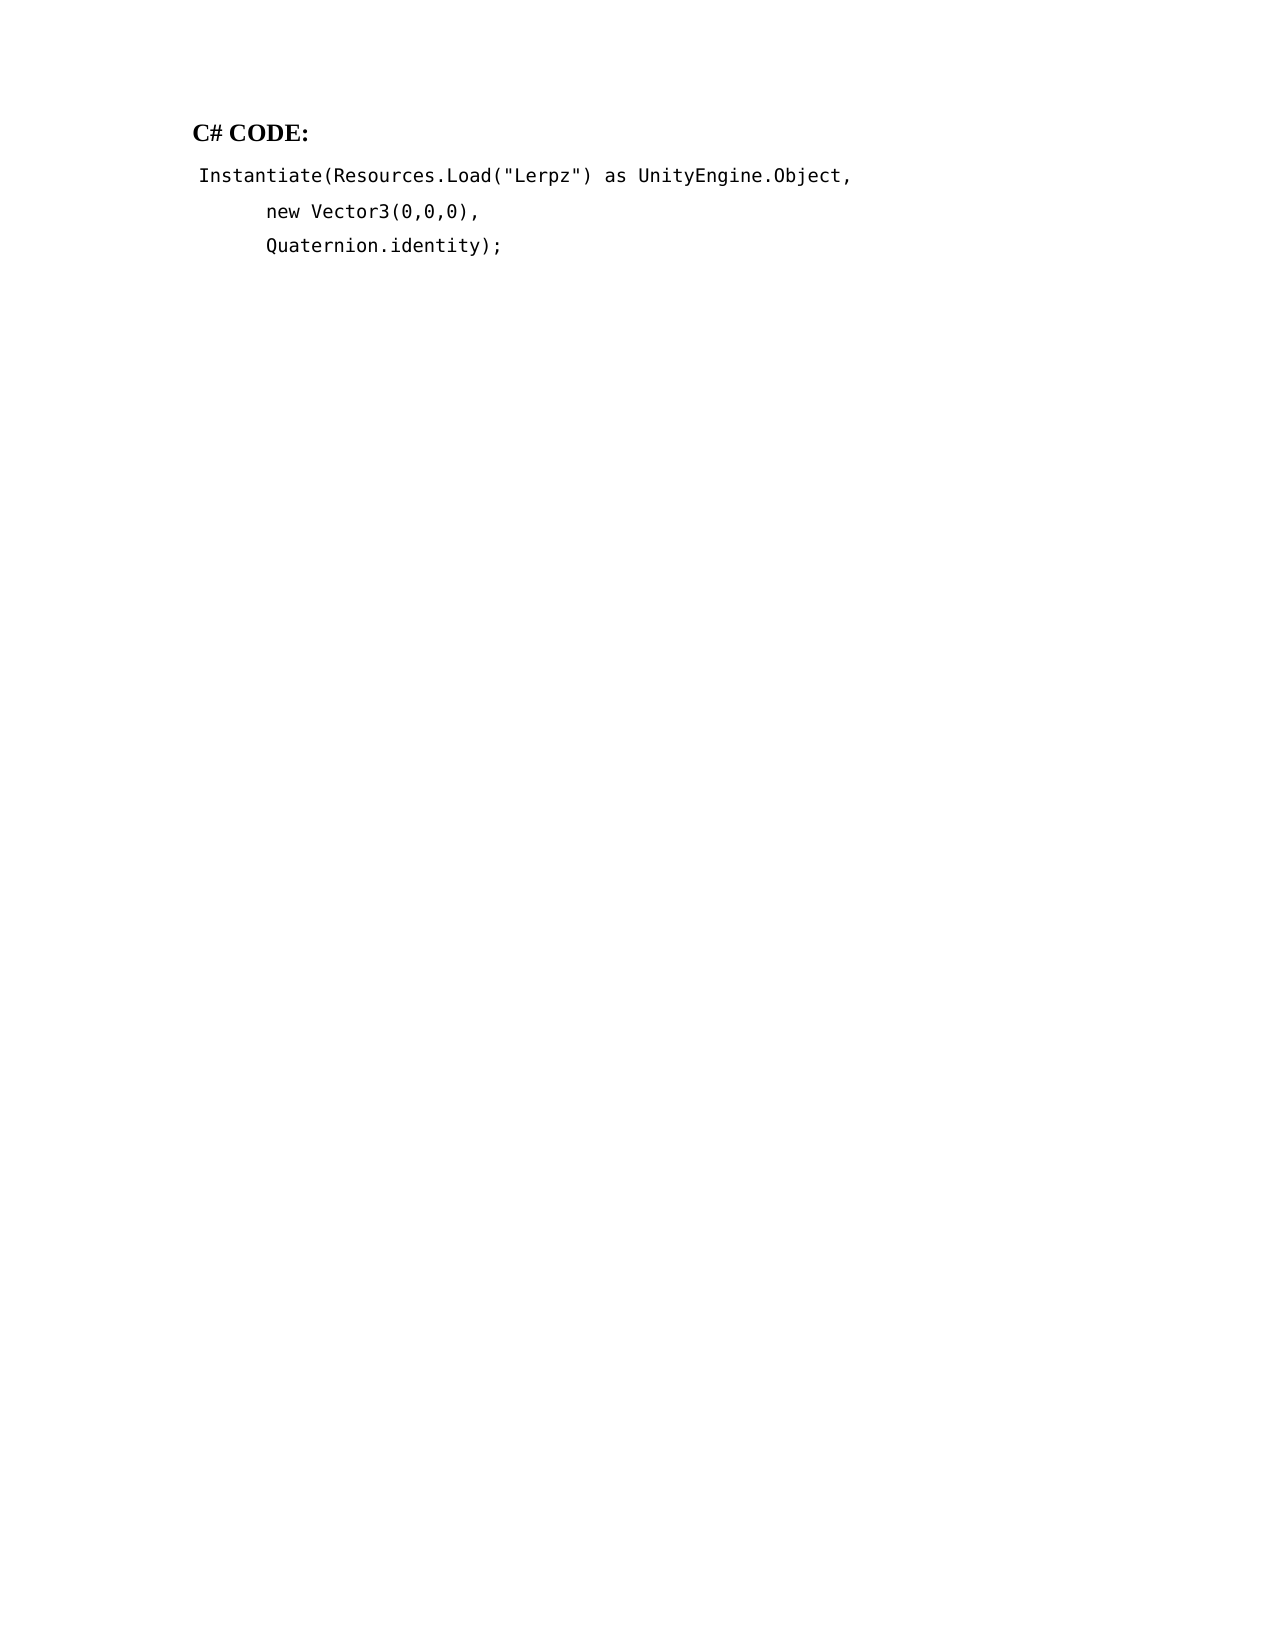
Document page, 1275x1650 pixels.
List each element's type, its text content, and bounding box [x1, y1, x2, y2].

text Quaternion.identity); [192, 235, 1157, 257]
text new Vector3(0,0,0), [192, 201, 1157, 222]
text Instantiate(Resources.Load("Lerpz") as UnityEngine.Object, [192, 159, 1157, 188]
text C# CODE: [192, 118, 1157, 147]
